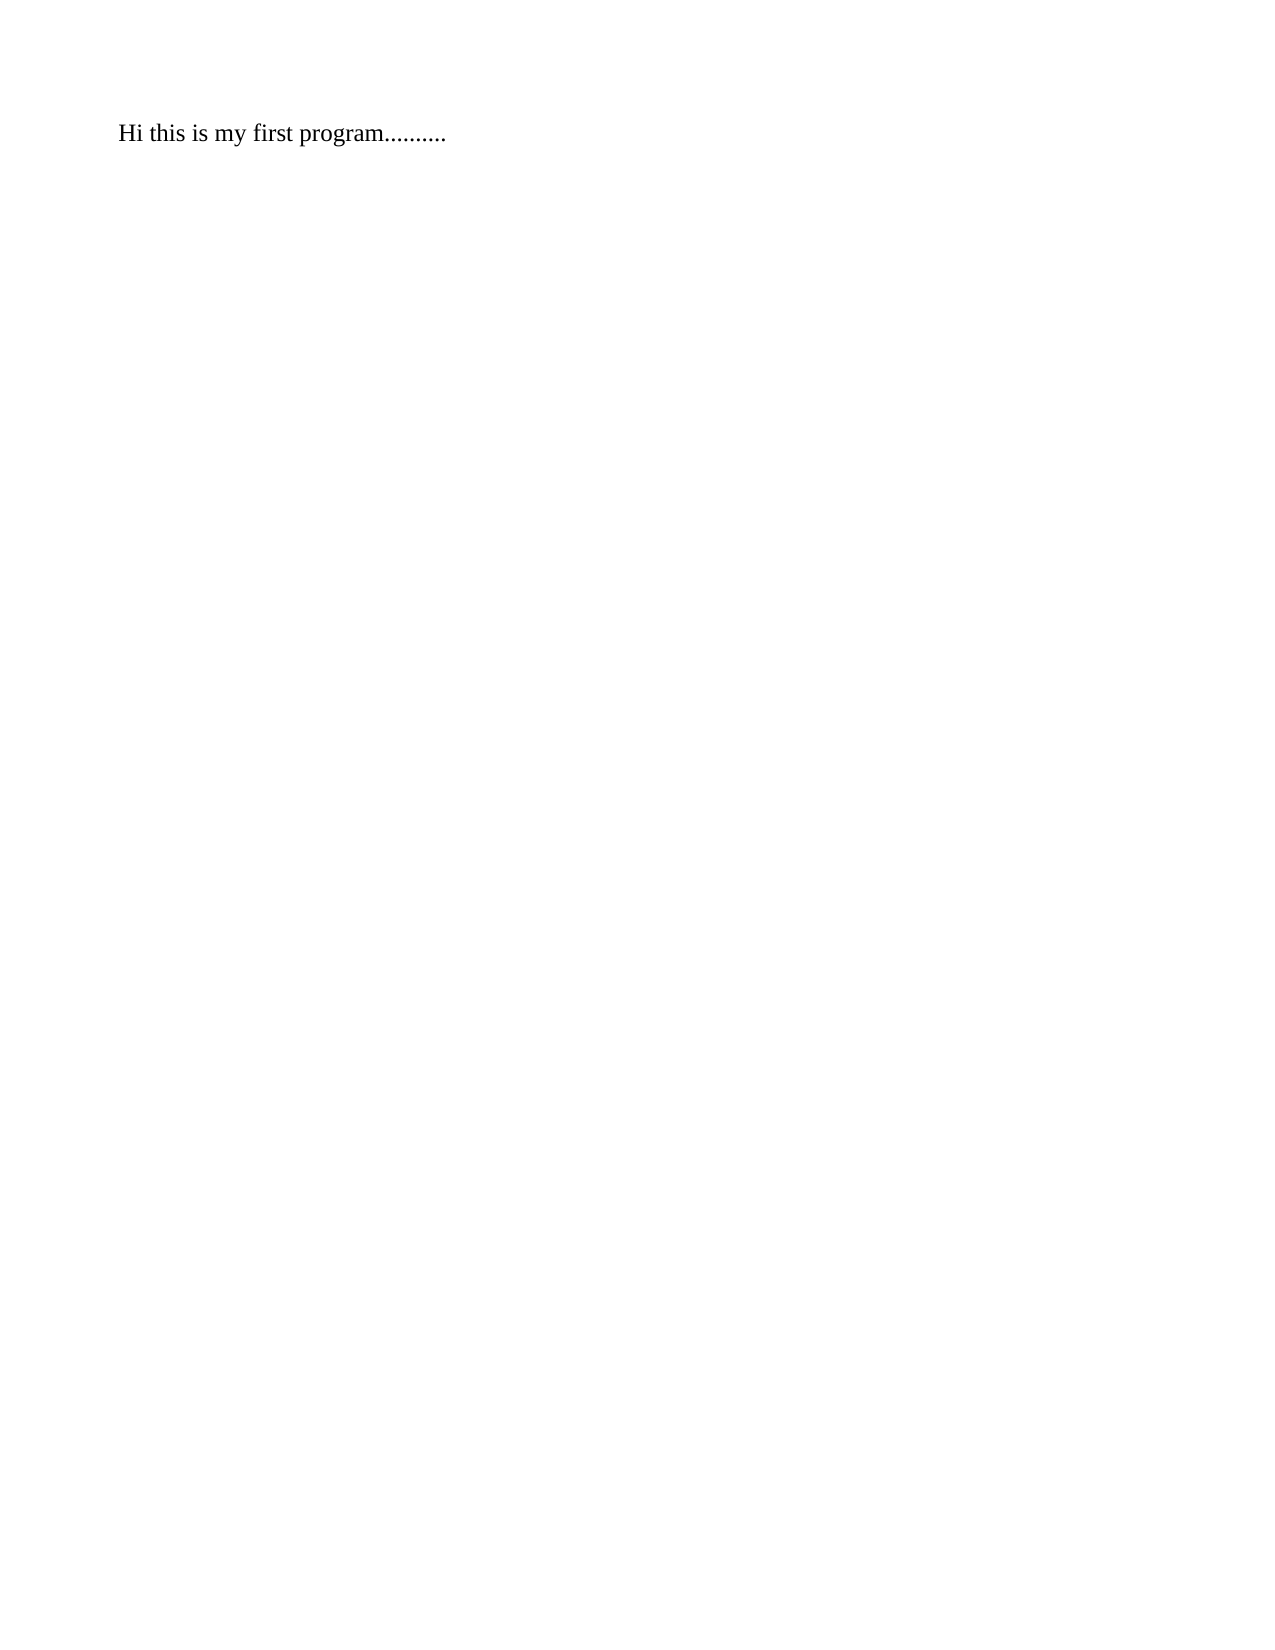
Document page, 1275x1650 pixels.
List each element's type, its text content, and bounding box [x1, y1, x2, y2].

text Hi this is my first program.......... [118, 118, 1157, 147]
